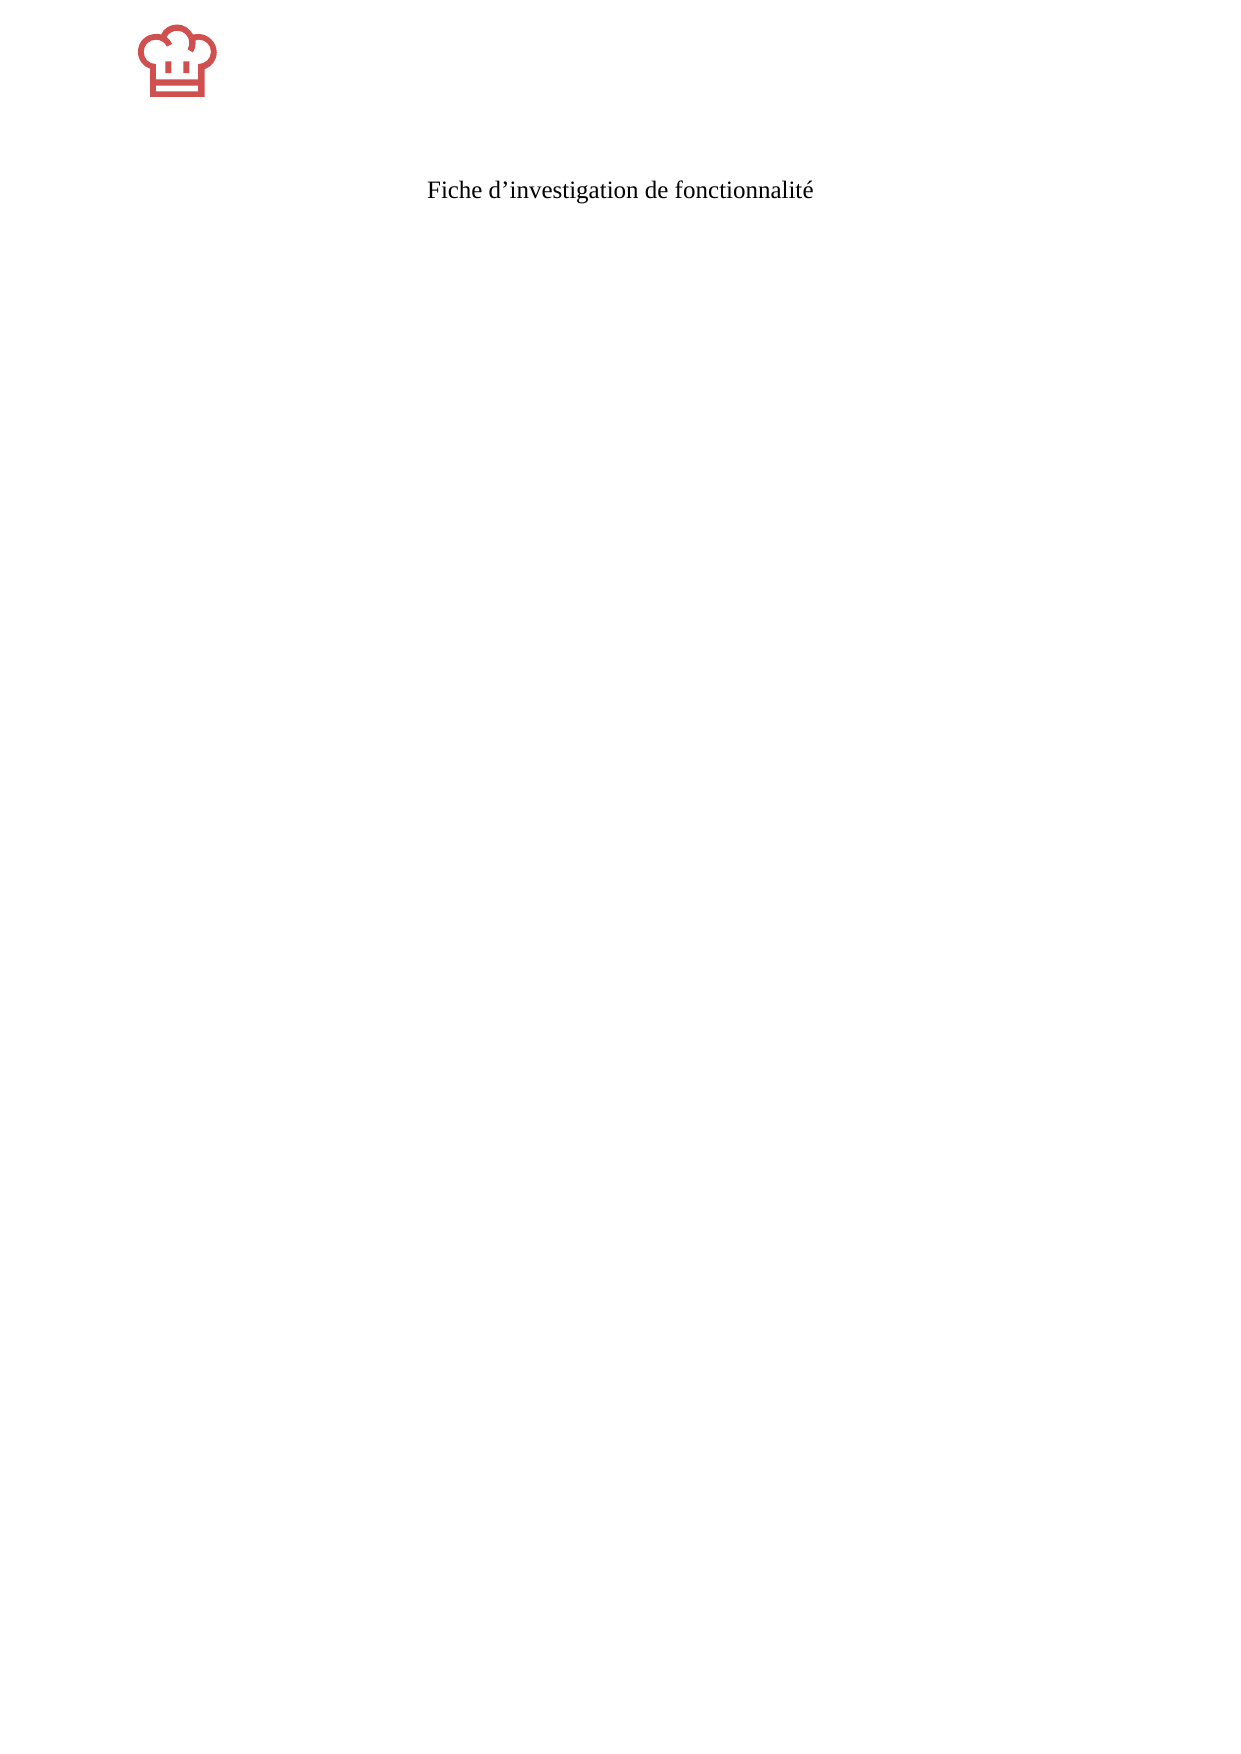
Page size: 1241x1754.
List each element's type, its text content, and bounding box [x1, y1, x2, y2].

text Fiche d’investigation de fonctionnalité [118, 176, 1122, 204]
